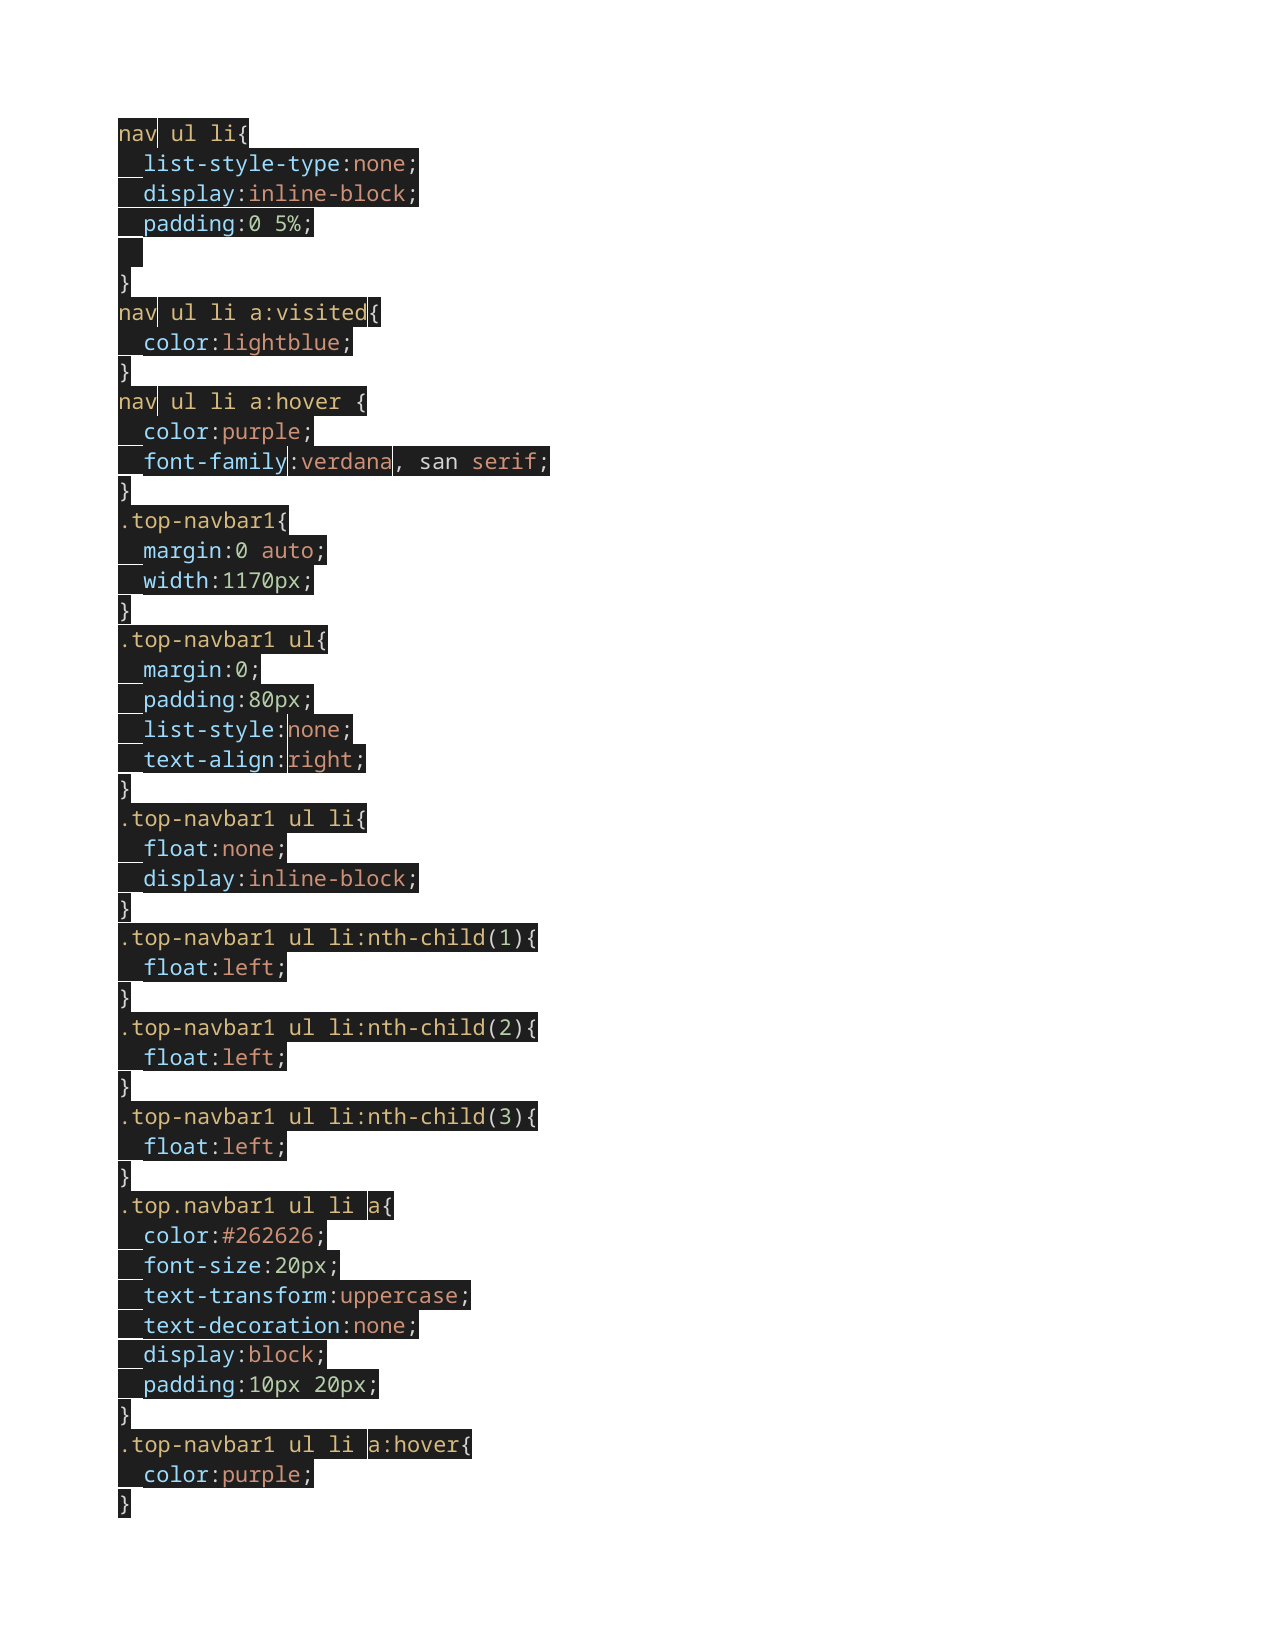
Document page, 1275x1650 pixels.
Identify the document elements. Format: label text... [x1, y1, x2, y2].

text } [118, 982, 1157, 1012]
text float:left; [118, 1131, 1157, 1161]
text } [118, 1161, 1157, 1191]
text font-family:verdana, san serif; [118, 446, 1157, 476]
text text-align:right; [118, 744, 1157, 773]
text .top-navbar1 ul li:nth-child(2){ [118, 1012, 1157, 1042]
text font-size:20px; [118, 1250, 1157, 1280]
text padding:0 5%; [118, 207, 1157, 237]
text color:purple; [118, 416, 1157, 446]
text .top.navbar1 ul li a{ [118, 1191, 1157, 1220]
text .top-navbar1 ul li a:hover{ [118, 1429, 1157, 1459]
text padding:80px; [118, 684, 1157, 714]
text .top-navbar1 ul li:nth-child(1){ [118, 922, 1157, 952]
text display:inline-block; [118, 863, 1157, 893]
text .top-navbar1 ul li{ [118, 803, 1157, 833]
text float:none; [118, 833, 1157, 863]
text text-transform:uppercase; [118, 1280, 1157, 1310]
text } [118, 1488, 1157, 1518]
text color:lightblue; [118, 327, 1157, 356]
text color:#262626; [118, 1220, 1157, 1250]
text width:1170px; [118, 565, 1157, 595]
text float:left; [118, 952, 1157, 982]
text display:inline-block; [118, 178, 1157, 207]
text list-style-type:none; [118, 148, 1157, 178]
text .top-navbar1 ul li:nth-child(3){ [118, 1101, 1157, 1131]
text padding:10px 20px; [118, 1369, 1157, 1399]
text } [118, 267, 1157, 297]
text } [118, 1071, 1157, 1101]
text display:block; [118, 1339, 1157, 1369]
text } [118, 356, 1157, 386]
text nav ul li a:hover { [118, 386, 1157, 416]
text } [118, 893, 1157, 922]
text } [118, 1399, 1157, 1429]
text margin:0; [118, 654, 1157, 684]
text color:purple; [118, 1459, 1157, 1488]
text } [118, 595, 1157, 624]
text .top-navbar1{ [118, 505, 1157, 535]
text nav ul li{ [118, 118, 1157, 148]
text } [118, 773, 1157, 803]
text list-style:none; [118, 714, 1157, 744]
text nav ul li a:visited{ [118, 297, 1157, 327]
text } [118, 476, 1157, 505]
text margin:0 auto; [118, 535, 1157, 565]
text text-decoration:none; [118, 1310, 1157, 1339]
text float:left; [118, 1042, 1157, 1071]
text .top-navbar1 ul{ [118, 624, 1157, 654]
